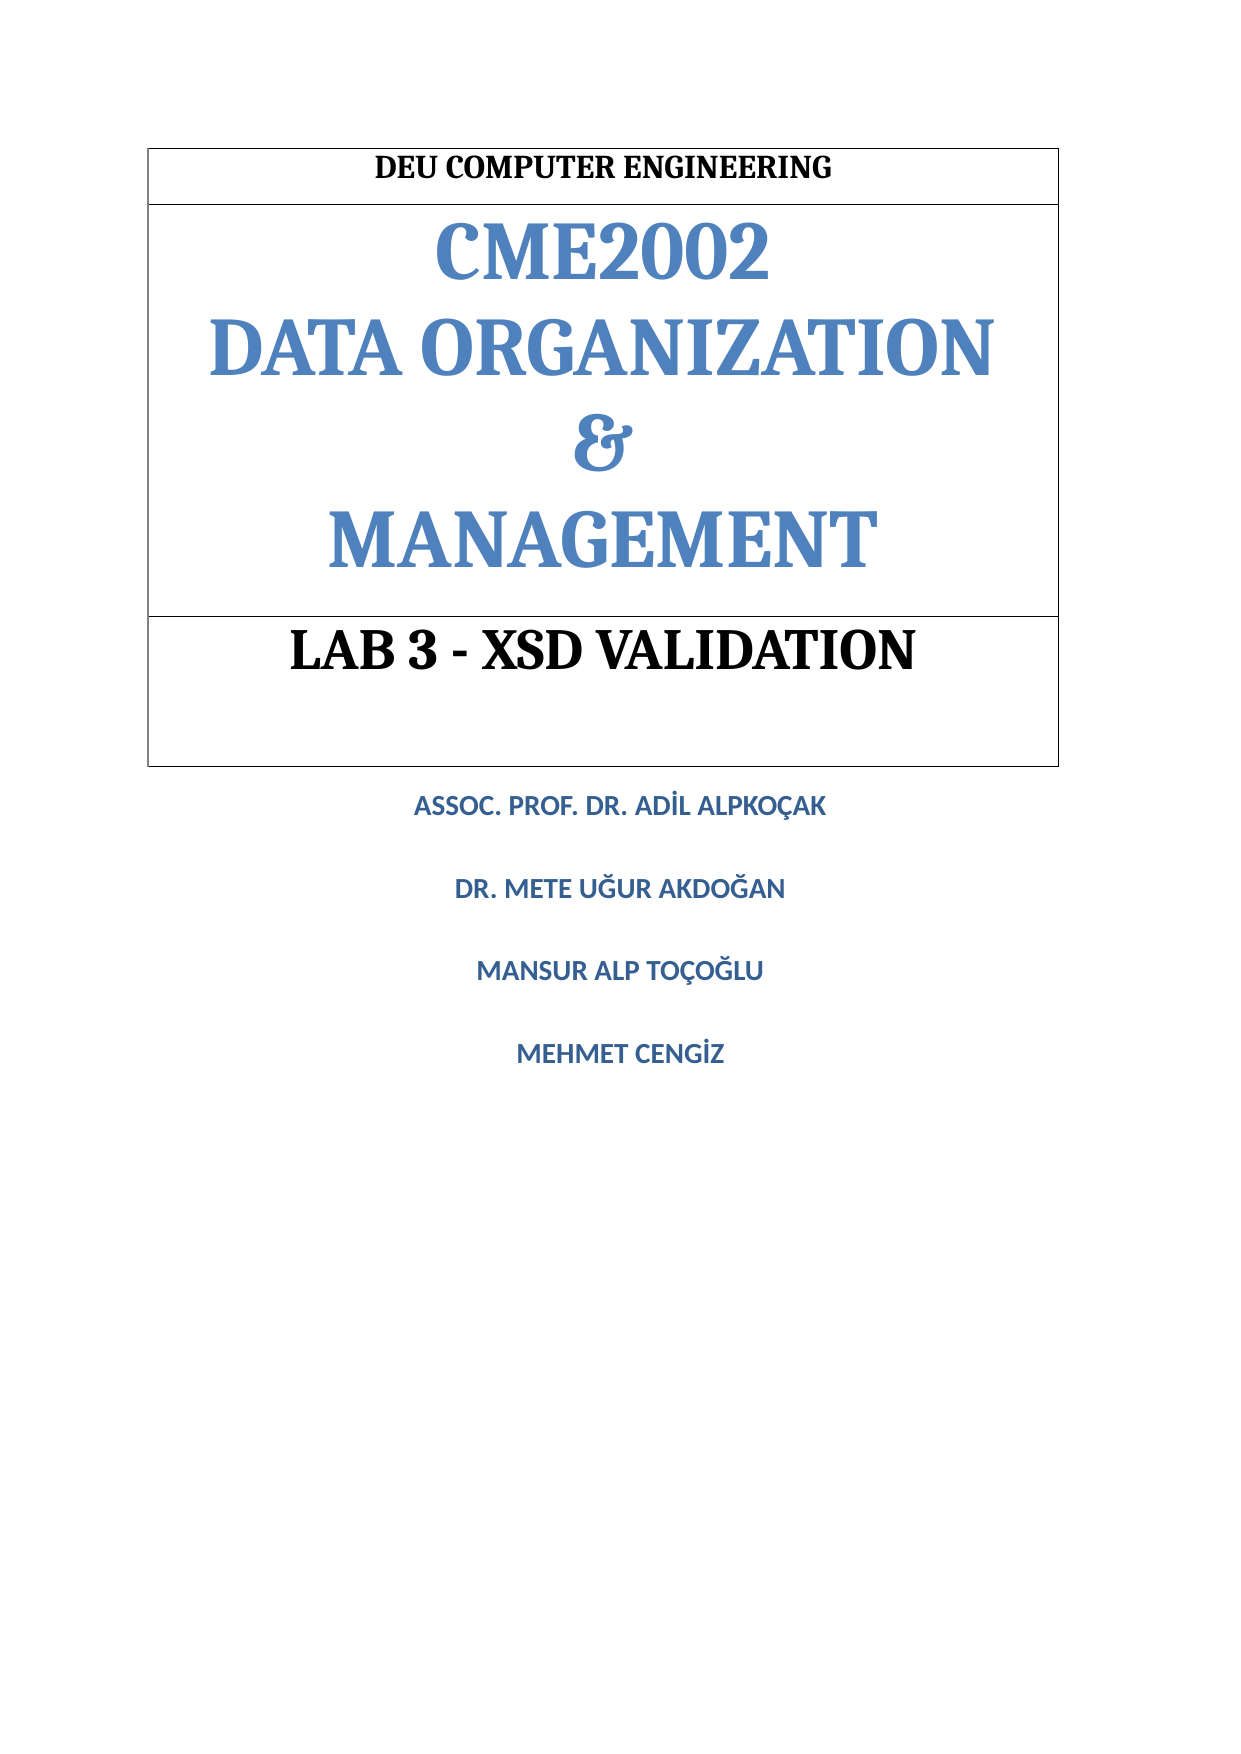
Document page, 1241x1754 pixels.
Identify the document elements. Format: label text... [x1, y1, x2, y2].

text Mehmet cengiz [148, 1035, 1093, 1071]
table_header DEU Computer EngIneerIng [149, 149, 1058, 204]
text DR. Mete Uğur AKDOĞAN [148, 870, 1093, 906]
text MaNSUR ALP TOÇOĞLU [148, 952, 1093, 988]
table_cell CME2002 Data OrganIzatIon & Management [149, 205, 1058, 616]
table_cell Lab 3 - XSD VALIDATION [149, 617, 1058, 766]
text Assoc. Prof. Dr. Adil ALPKOÇAK [148, 787, 1093, 823]
